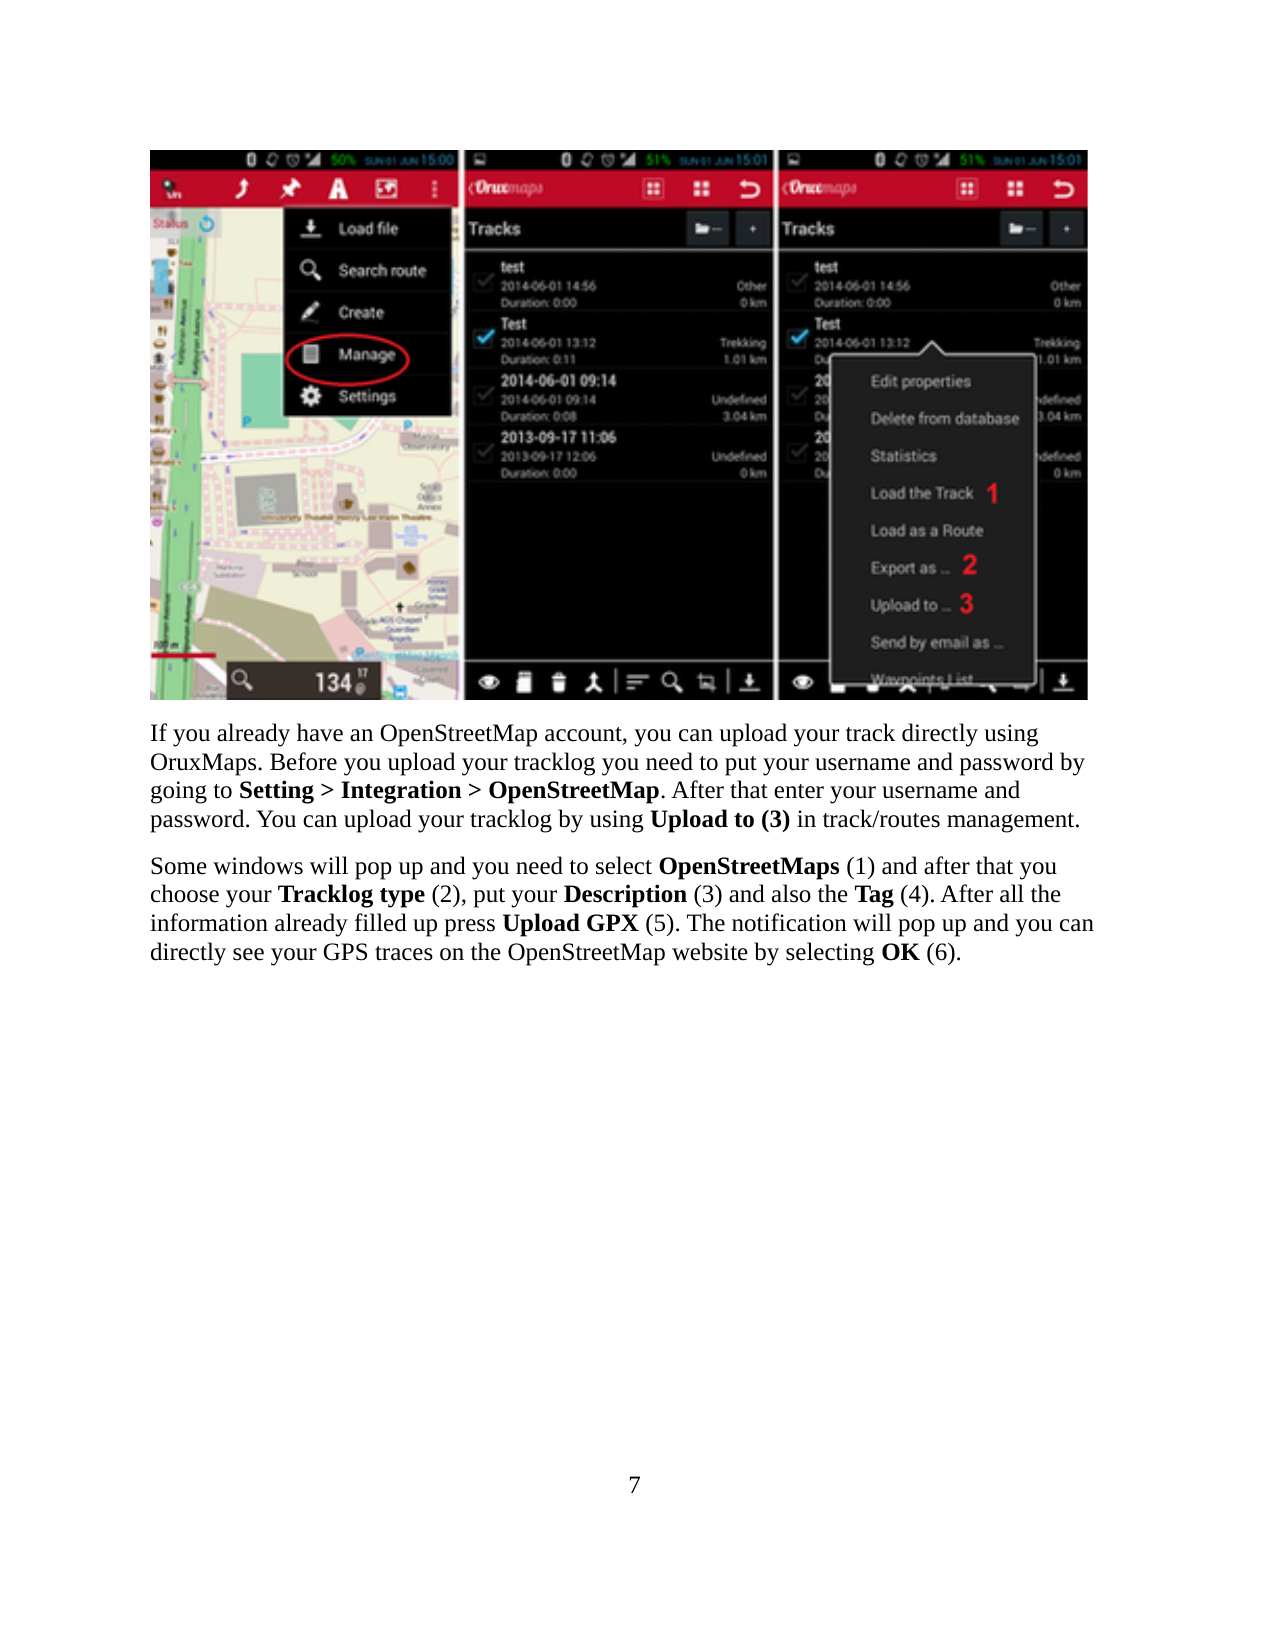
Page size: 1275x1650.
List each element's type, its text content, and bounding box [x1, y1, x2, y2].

picture [150, 150, 1088, 700]
text If you already have an OpenStreetMap account, you can upload your track directly using OruxMaps. Before you upload your tracklog you need to put your username and password by going to Setting > Integration > OpenStreetMap. After that enter your username and password. You can upload your tracklog by using Upload to (3) in track/routes management. [150, 718, 1125, 833]
text Some windows will pop up and you need to select OpenStreetMaps (1) and after that you choose your Tracklog type (2), put your Description (3) and also the Tag (4). After all the information already filled up press Upload GPX (5). The notification will pop up and you can directly see your GPS traces on the OpenStreetMap website by selecting OK (6). [150, 851, 1125, 966]
